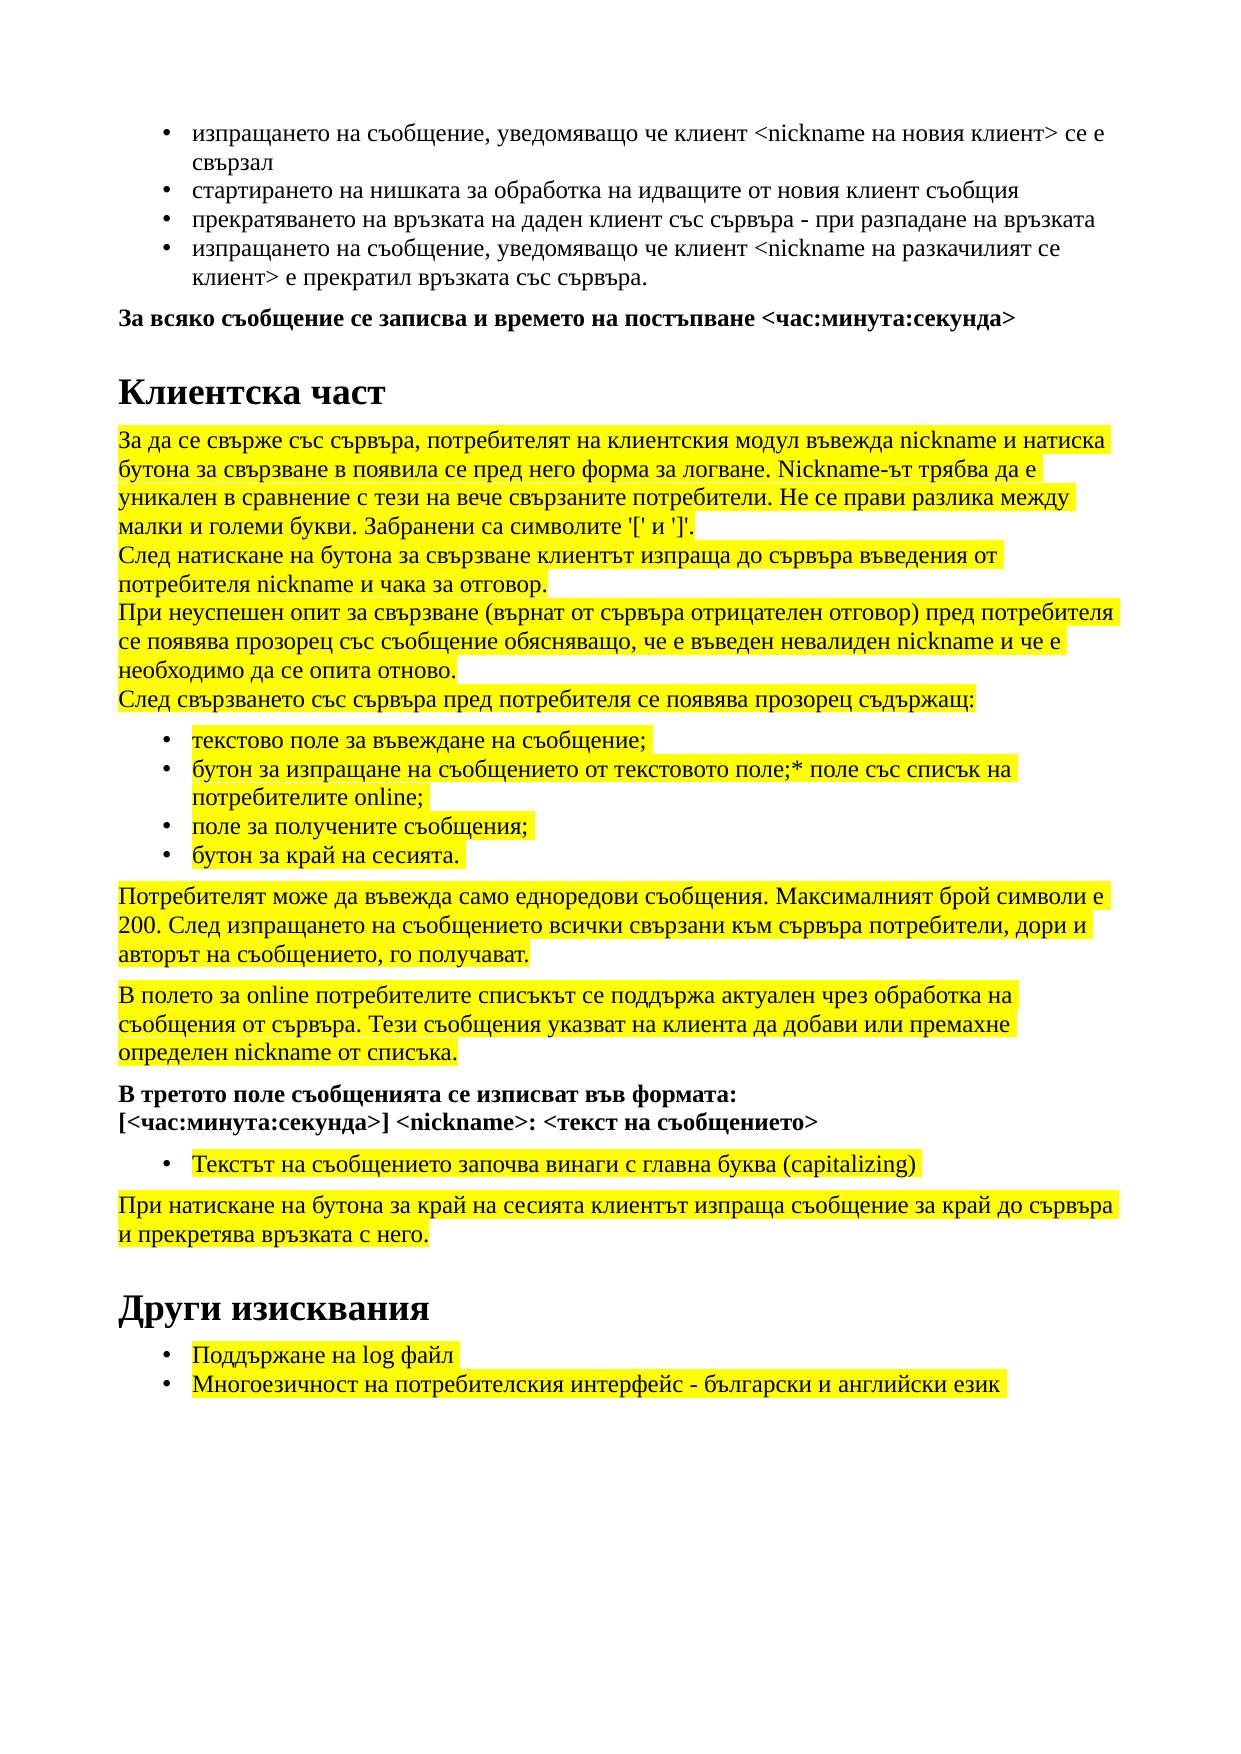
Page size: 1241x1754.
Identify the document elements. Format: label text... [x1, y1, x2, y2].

list изпращането на съобщение, уведомяващо че клиент <nickname на новия клиент> се е свързал [162, 118, 1122, 176]
list стартирането на нишката за обработка на идващите от новия клиент съобщия [162, 176, 1122, 204]
text В третото поле съобщенията се изписват във формата: [<час:минута:секунда>] <nickname>: <текст на съобщението> [118, 1079, 1122, 1136]
text За всяко съобщение се записва и времето на постъпване <час:минута:секунда> [118, 303, 1122, 332]
list поле за получените съобщения; [162, 811, 1122, 840]
subtitle Клиентска част [118, 369, 1122, 412]
list бутон за край на сесията. [162, 840, 1122, 869]
text За да се свърже със сървъра, потребителят на клиентския модул въвежда nickname и натиска бутона за свързване в появила се пред него форма за логване. Nickname-ът трябва да е уникален в сравнение с тези на вече свързаните потребители. Не се прави разлика между малки и големи букви. Забранени са символите '[' и ']'. След натискане на бутона за свързване клиентът изпраща до сървъра въведения от потребителя nickname и чака за отговор. При неуспешен опит за свързване (върнат от сървъра отрицателен отговор) пред потребителя се появява прозорец със съобщение обясняващо, че е въведен невалиден nickname и че е необходимо да се опита отново. След свързването със сървъра пред потребителя се появява прозорец съдържащ: [118, 425, 1122, 712]
text При натискане на бутона за край на сесията клиентът изпраща съобщение за край до сървъра и прекретява връзката с него. [118, 1190, 1122, 1247]
list прекратяването на връзката на даден клиент със сървъра - при разпадане на връзката [162, 204, 1122, 233]
list Поддържане на log файл [162, 1341, 1122, 1369]
subtitle Други изисквания [118, 1285, 1122, 1328]
list бутон за изпращане на съобщението от текстовото поле;* поле със списък на потребителите online; [162, 754, 1122, 811]
list текстово поле за въвеждане на съобщение; [162, 725, 1122, 754]
list Многоезичност на потребителския интерфейс - български и английски език [162, 1369, 1122, 1398]
list Текстът на съобщението започва винаги с главна буква (capitalizing) [162, 1149, 1122, 1177]
text В полето за online потребителите списъкът се поддържа актуален чрез обработка на съобщения от сървъра. Тези съобщения указват на клиента да добави или премахне определен nickname от списъка. [118, 980, 1122, 1066]
text Потребителят може да въвежда само едноредови съобщения. Максималният брой символи е 200. След изпращането на съобщението всички свързани към сървъра потребители, дори и авторът на съобщението, го получават. [118, 881, 1122, 967]
list изпращането на съобщение, уведомяващо че клиент <nickname на разкачилият се клиент> е прекратил връзката със сървъра. [162, 233, 1122, 291]
